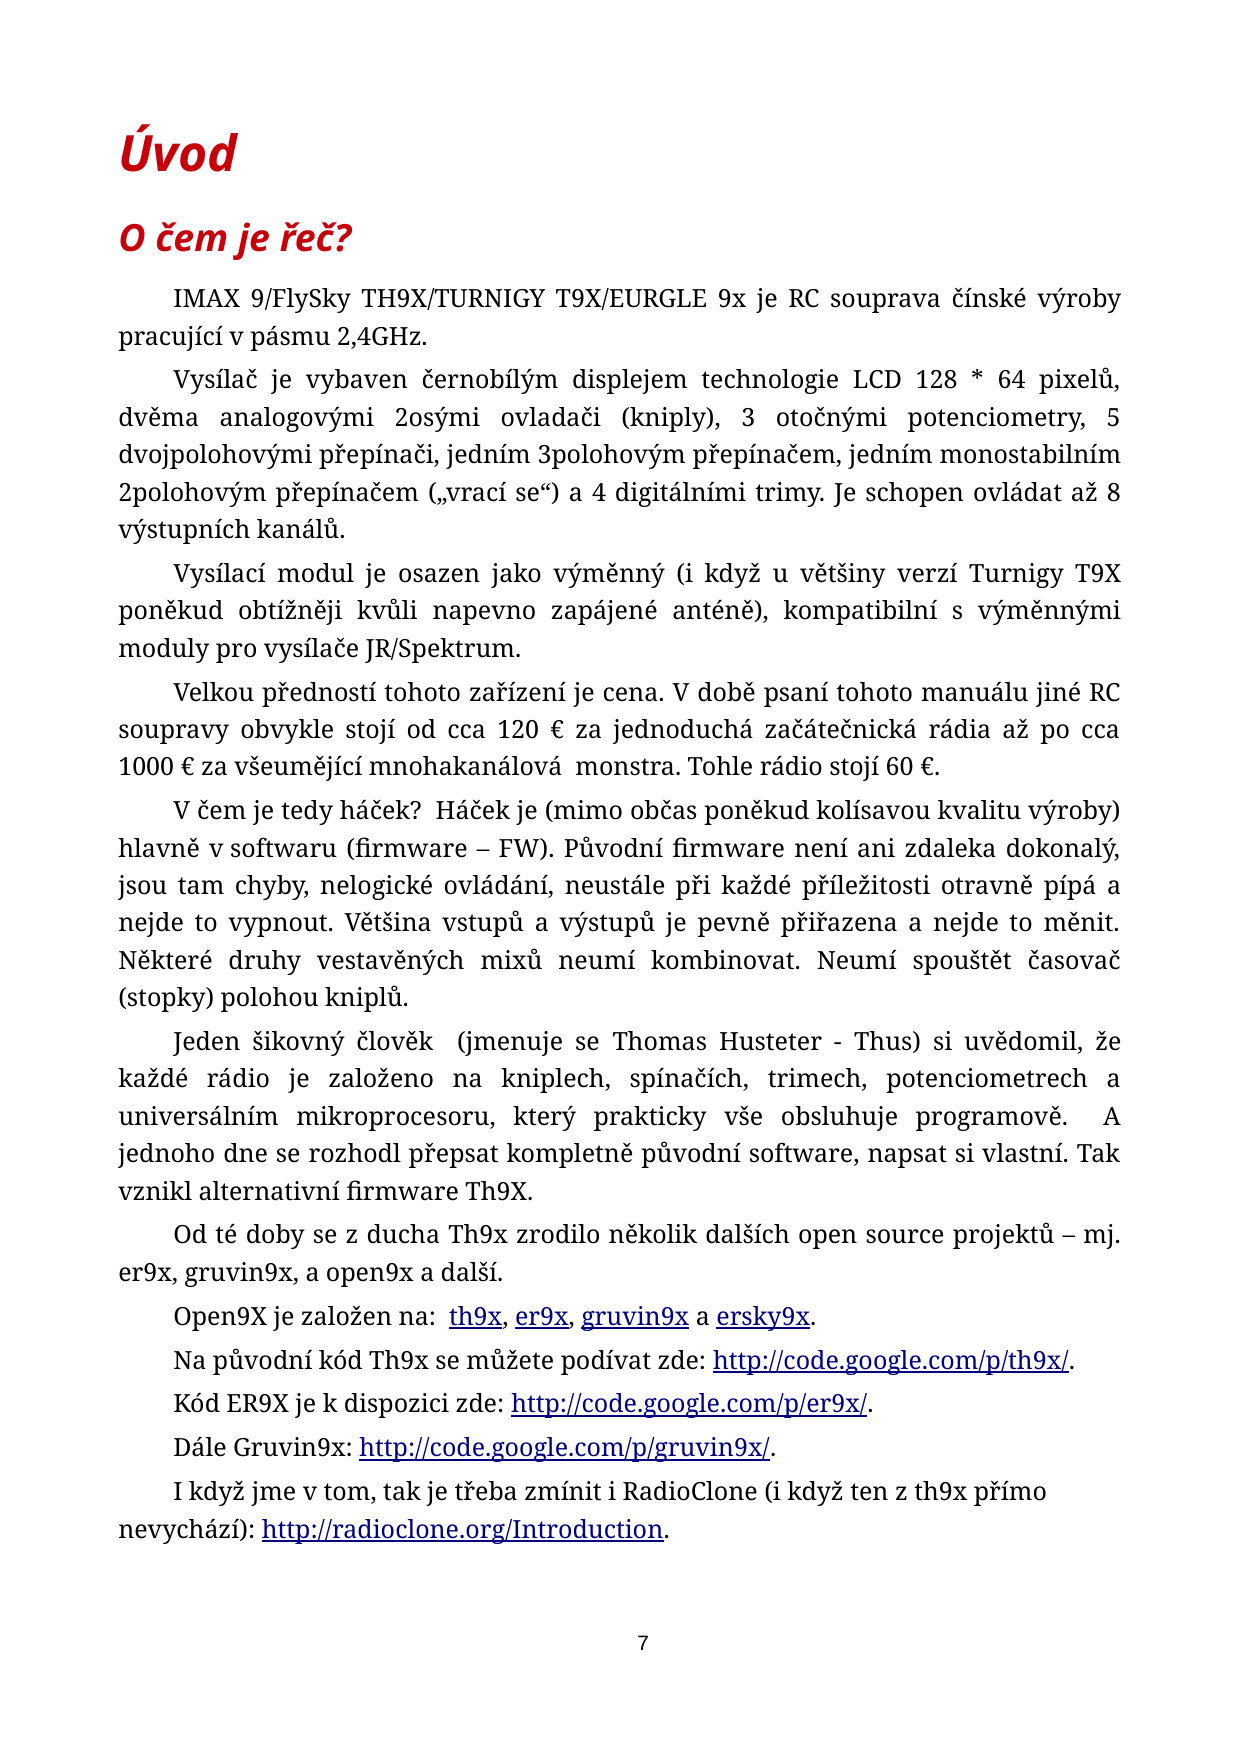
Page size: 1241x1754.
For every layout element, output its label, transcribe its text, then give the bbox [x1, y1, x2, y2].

text IMAX 9/FlySky TH9X/TURNIGY T9X/EURGLE 9x je RC souprava čínské výroby pracující v pásmu 2,4GHz. [118, 281, 1122, 352]
text I když jme v tom, tak je třeba zmínit i RadioClone (i když ten z th9x přímo nevychází): http://radioclone.org/Introduction. [118, 1474, 1122, 1545]
text Na původní kód Th9x se můžete podívat zde: http://code.google.com/p/th9x/. [118, 1342, 1122, 1376]
text Vysílač je vybaven černobílým displejem technologie LCD 128 * 64 pixelů, dvěma analogovými 2osými ovladači (kniply), 3 otočnými potenciometry, 5 dvojpolohovými pře­pínači, jedním 3polohovým přepínačem, jedním monostabilním 2polohovým přepínačem („vrací se“) a 4 digitálními trimy. Je schopen ovládat až 8 výstupních kanálů. [118, 362, 1122, 546]
text Jeden šikovný člověk (jmenuje se Thomas Husteter - Thus) si uvědomil, že každé rádio je založeno na kniplech, spínačích, trimech, potenciometrech a universálním mikroproce­soru, který prakticky vše obsluhuje programově. A jednoho dne se rozhodl přepsat kompletně původní software, napsat si vlastní. Tak vznikl alternativní firmware Th9X. [118, 1024, 1122, 1207]
text Kód ER9X je k dispozici zde: http://code.google.com/p/er9x/. [118, 1386, 1122, 1420]
subtitle Úvod [118, 118, 1122, 186]
text Vysílací modul je osazen jako výměnný (i když u většiny verzí Turnigy T9X poněkud ob­tížněji kvůli napevno zapájené anténě), kompatibilní s výměnnými moduly pro vysílače JR/Spektrum. [118, 556, 1122, 664]
text Open9X je založen na: th9x, er9x, gruvin9x a ersky9x. [118, 1298, 1122, 1332]
text Dále Gruvin9x: http://code.google.com/p/gruvin9x/. [118, 1430, 1122, 1464]
text Od té doby se z ducha Th9x zrodilo několik dalších open source projektů – mj. er9x, gru­vin9x, a open9x a další. [118, 1217, 1122, 1289]
subtitle O čem je řeč? [118, 212, 1122, 263]
text Velkou předností tohoto zařízení je cena. V době psaní tohoto manuálu jiné RC soupravy obvykle stojí od cca 120 € za jednoduchá začátečnická rádia až po cca 1000 € za všeumějí­cí mnohakanálová monstra. Tohle rádio stojí 60 €. [118, 674, 1122, 783]
text V čem je tedy háček? Háček je (mimo občas poněkud kolísavou kvalitu výroby) hlavně v soft­waru (firmware – FW). Původní firmware není ani zdaleka dokonalý, jsou tam chyby, nelo­gické ovládání, neustále při každé příležitosti otravně pípá a nejde to vypnout. Většina vstupů a výstupů je pevně přiřazena a nejde to měnit. Některé druhy vestavěných mixů neumí kombinovat. Neumí spouštět časovač (stopky) polohou kniplů. [118, 793, 1122, 1014]
